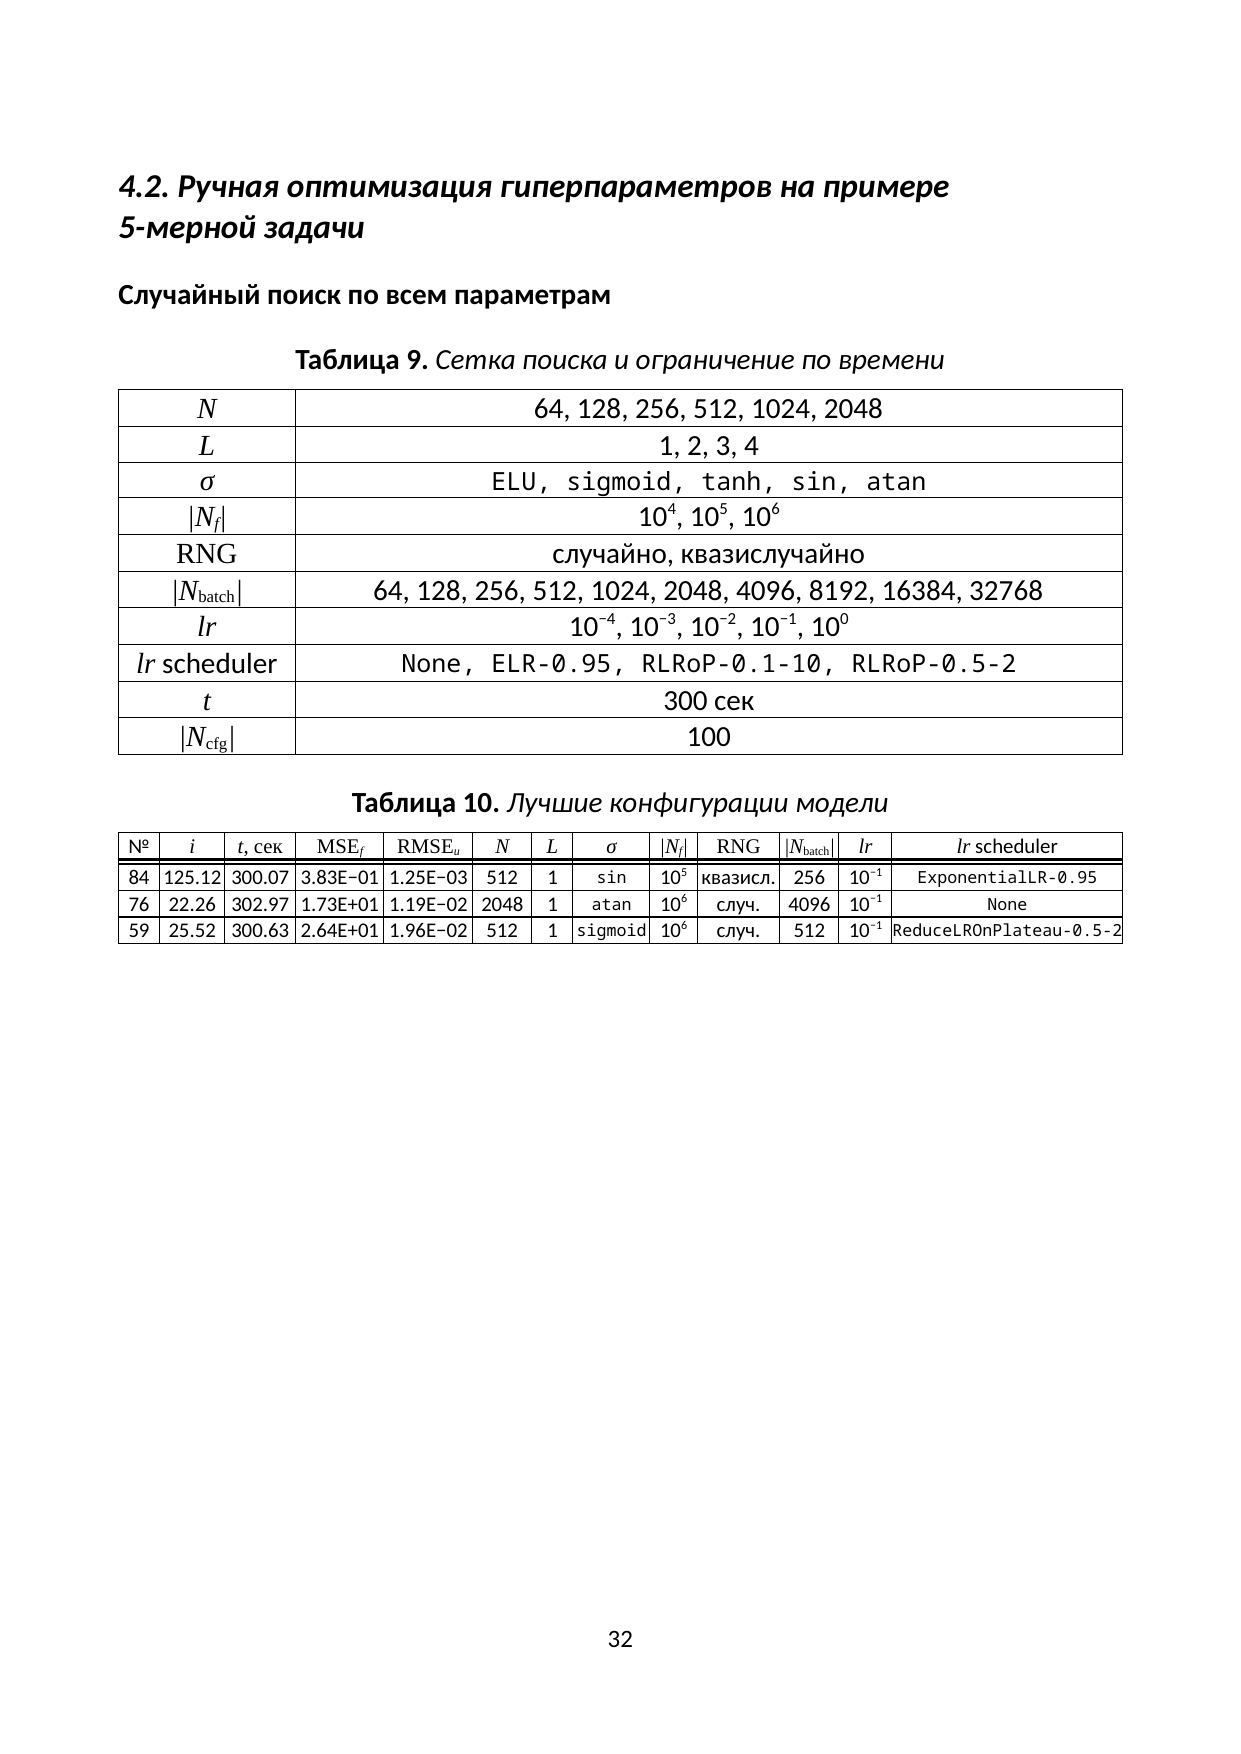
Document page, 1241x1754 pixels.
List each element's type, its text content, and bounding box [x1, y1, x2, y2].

table_cell случ. [698, 891, 779, 916]
table_header |Nbatch| [780, 833, 838, 858]
table_cell σ [119, 463, 295, 497]
table_header |Nf| [650, 833, 697, 858]
table_cell 22.26 [160, 891, 224, 916]
table_cell 1.25E−03 [384, 865, 472, 890]
table_cell lr [119, 608, 295, 644]
table_cell 10−1 [839, 891, 891, 916]
table_cell lr scheduler [119, 645, 295, 681]
table_cell 512 [473, 918, 531, 943]
table_cell 125.12 [160, 865, 224, 890]
table_cell случайно, квазислучайно [296, 535, 1122, 571]
table_cell 1.73E+01 [296, 891, 383, 916]
table_cell 100 [296, 718, 1122, 754]
table_cell ExponentialLR-0.95 [892, 865, 1122, 890]
table_cell 300.63 [225, 918, 295, 943]
table_header RMSEu [384, 833, 472, 858]
table_header lr [839, 833, 891, 858]
table_header RNG [698, 833, 779, 858]
table_cell 2.64E+01 [296, 918, 383, 943]
table_cell ReduceLROnPlateau-0.5-2 [892, 918, 1122, 943]
table_cell |Nf| [119, 498, 295, 534]
table_cell 1.96E−02 [384, 918, 472, 943]
table_cell 1 [532, 865, 572, 890]
table_cell None [892, 891, 1122, 916]
table_cell 25.52 [160, 918, 224, 943]
table_header MSEf [296, 833, 383, 858]
table_cell L [119, 427, 295, 462]
table_cell RNG [119, 535, 295, 571]
table_cell atan [573, 891, 649, 916]
table_header L [532, 833, 572, 858]
table_cell 512 [473, 865, 531, 890]
table_cell 1.19E−02 [384, 891, 472, 916]
table_cell 300.07 [225, 865, 295, 890]
table_cell 10−1 [839, 865, 891, 890]
table_cell t [119, 682, 295, 717]
table_cell 1 [532, 918, 572, 943]
table_cell 105 [650, 865, 697, 890]
table_cell 302.97 [225, 891, 295, 916]
table_header 64, 128, 256, 512, 1024, 2048 [296, 390, 1122, 426]
table_header N [119, 390, 295, 426]
table_cell ELU, sigmoid, tanh, sin, atan [296, 463, 1122, 497]
table_cell 256 [780, 865, 838, 890]
table_cell квазисл. [698, 865, 779, 890]
table_header lr scheduler [892, 833, 1122, 858]
table_cell 106 [650, 918, 697, 943]
table_cell 76 [119, 891, 159, 916]
table_cell 512 [780, 918, 838, 943]
table_cell 1 [532, 891, 572, 916]
table_cell случ. [698, 918, 779, 943]
subtitle Случайный поиск по всем параметрам [118, 276, 1122, 312]
table_cell 106 [650, 891, 697, 916]
table_cell |Ncfg| [119, 718, 295, 754]
table_cell 10−1 [839, 918, 891, 943]
table_cell 1, 2, 3, 4 [296, 427, 1122, 462]
table_cell 10−4, 10−3, 10−2, 10−1, 100 [296, 608, 1122, 644]
table_cell 300 сек [296, 682, 1122, 717]
table_header N [473, 833, 531, 858]
table_cell 104, 105, 106 [296, 498, 1122, 534]
table_header t, сек [225, 833, 295, 858]
table_cell 84 [119, 865, 159, 890]
table_cell 2048 [473, 891, 531, 916]
table_cell sin [573, 865, 649, 890]
table_header σ [573, 833, 649, 858]
table_cell |Nbatch| [119, 572, 295, 607]
table_header № [119, 833, 159, 858]
text Таблица 9. Сетка поиска и ограничение по времени [118, 341, 1122, 377]
table_header i [160, 833, 224, 858]
table_cell sigmoid [573, 918, 649, 943]
table_cell 3.83E−01 [296, 865, 383, 890]
subtitle Ручная оптимизация гиперпараметров на примере 5-мерной задачи [118, 165, 1122, 247]
text Таблица 10. Лучшие конфигурации модели [118, 784, 1122, 820]
table_cell 59 [119, 918, 159, 943]
table_cell 4096 [780, 891, 838, 916]
table_cell 64, 128, 256, 512, 1024, 2048, 4096, 8192, 16384, 32768 [296, 572, 1122, 607]
table_cell None, ELR-0.95, RLRoP-0.1-10, RLRoP-0.5-2 [296, 645, 1122, 681]
